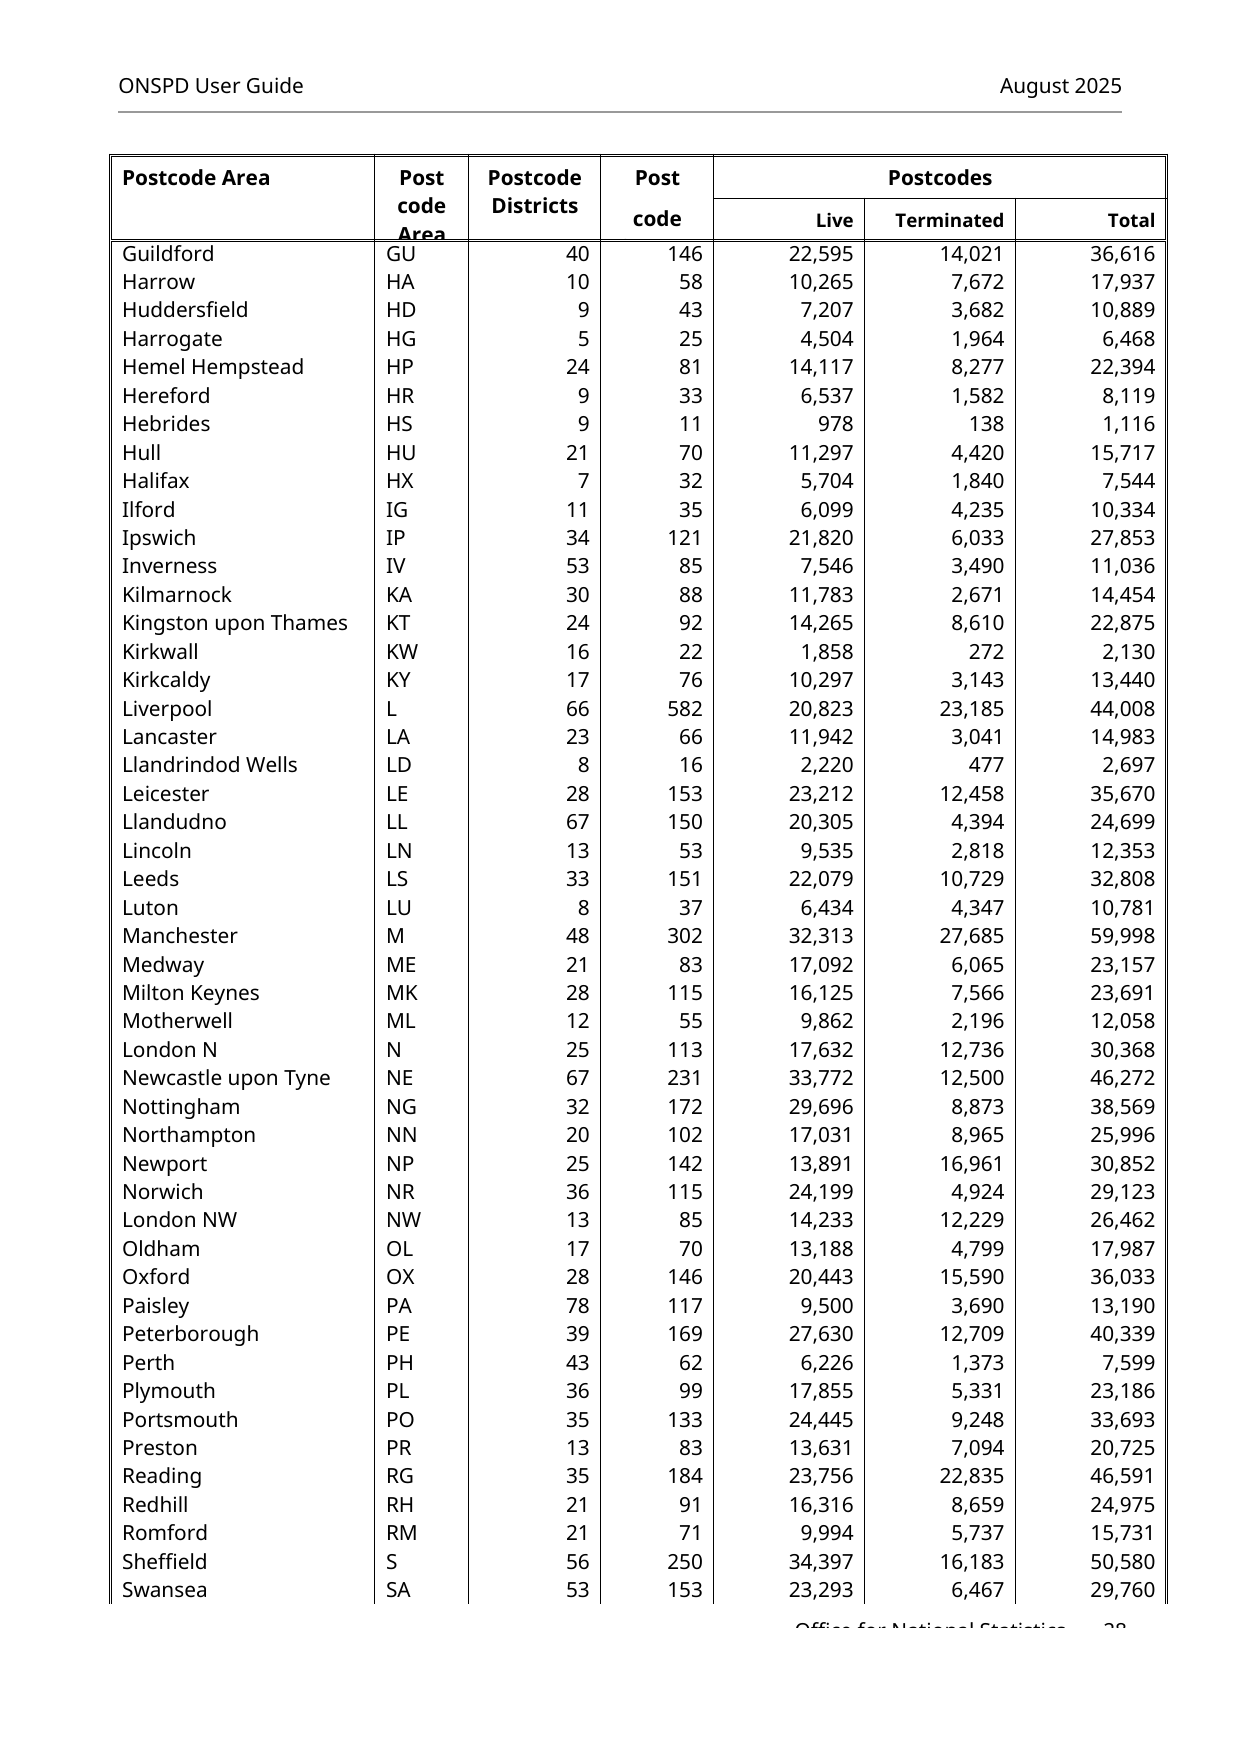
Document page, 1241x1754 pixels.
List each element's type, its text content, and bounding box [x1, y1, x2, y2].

table_cell 39 [469, 1319, 600, 1348]
table_cell 14,265 [714, 609, 864, 637]
table_cell 83 [601, 950, 713, 978]
table_cell Hebrides [112, 409, 374, 438]
table_cell LN [375, 836, 468, 864]
table_cell 24 [469, 353, 600, 381]
table_cell 33 [601, 381, 713, 409]
table_cell 5,331 [865, 1376, 1015, 1405]
table_cell 23,293 [714, 1575, 864, 1604]
table_cell 2,220 [714, 751, 864, 779]
table_cell 20,725 [1016, 1433, 1165, 1462]
table_cell Kirkwall [112, 637, 374, 665]
table_cell MK [375, 978, 468, 1007]
table_cell 23,157 [1016, 950, 1165, 978]
table_cell 81 [601, 353, 713, 381]
table_cell 99 [601, 1376, 713, 1405]
table_cell 85 [601, 1206, 713, 1234]
table_cell 10,781 [1016, 893, 1165, 921]
table_cell 23,691 [1016, 978, 1165, 1007]
table_cell 231 [601, 1064, 713, 1092]
table_cell PL [375, 1376, 468, 1405]
table_cell N [375, 1035, 468, 1063]
table_cell 12,500 [865, 1064, 1015, 1092]
table_cell 34,397 [714, 1547, 864, 1575]
table_cell 582 [601, 694, 713, 722]
table_cell 34 [469, 523, 600, 552]
table_cell 28 [469, 779, 600, 807]
table_cell HS [375, 409, 468, 438]
table_cell 46,591 [1016, 1462, 1165, 1490]
table_cell 24,445 [714, 1405, 864, 1433]
table_cell Halifax [112, 466, 374, 495]
table_cell 121 [601, 523, 713, 552]
table_cell 169 [601, 1319, 713, 1348]
table_cell Terminated [865, 199, 1015, 239]
table_cell 9,500 [714, 1291, 864, 1319]
table_cell SA [375, 1575, 468, 1604]
table_cell 70 [601, 438, 713, 466]
table_cell 25 [469, 1035, 600, 1063]
table_cell 3,490 [865, 552, 1015, 580]
table_cell 21 [469, 950, 600, 978]
table_cell 7,544 [1016, 466, 1165, 495]
table_cell 36,616 [1016, 242, 1165, 267]
table_cell Portsmouth [112, 1405, 374, 1433]
table_cell 4,394 [865, 808, 1015, 836]
table_cell 10,334 [1016, 495, 1165, 523]
table_cell 13 [469, 1206, 600, 1234]
table_cell 4,799 [865, 1234, 1015, 1262]
table_cell 7,207 [714, 296, 864, 324]
table_cell 23,185 [865, 694, 1015, 722]
table_cell Newport [112, 1149, 374, 1177]
table_cell 13,188 [714, 1234, 864, 1262]
table_cell 29,696 [714, 1092, 864, 1120]
table_cell 53 [601, 836, 713, 864]
table_header Post code Sectors [601, 157, 713, 239]
table_cell 33,772 [714, 1064, 864, 1092]
table_cell PO [375, 1405, 468, 1433]
table_cell Peterborough [112, 1319, 374, 1348]
table_cell 4,235 [865, 495, 1015, 523]
table_cell LE [375, 779, 468, 807]
table_cell Preston [112, 1433, 374, 1462]
table_cell 12,709 [865, 1319, 1015, 1348]
table_cell 13 [469, 1433, 600, 1462]
table_cell 184 [601, 1462, 713, 1490]
table_cell Live [714, 199, 864, 239]
table_cell 12,458 [865, 779, 1015, 807]
table_cell 32 [601, 466, 713, 495]
table_cell 7,672 [865, 267, 1015, 296]
table_cell RG [375, 1462, 468, 1490]
table_cell 70 [601, 1234, 713, 1262]
table_cell Hull [112, 438, 374, 466]
table_cell Harrogate [112, 324, 374, 352]
table_cell 4,347 [865, 893, 1015, 921]
table_cell 25 [601, 324, 713, 352]
table_cell Kilmarnock [112, 580, 374, 608]
table_cell Plymouth [112, 1376, 374, 1405]
table_cell 25,996 [1016, 1120, 1165, 1149]
table_cell 3,041 [865, 722, 1015, 751]
table_cell London N [112, 1035, 374, 1063]
table_cell Hemel Hempstead [112, 353, 374, 381]
table_cell S [375, 1547, 468, 1575]
table_cell 43 [601, 296, 713, 324]
table_cell 24 [469, 609, 600, 637]
table_cell 27,853 [1016, 523, 1165, 552]
table_cell 10,297 [714, 665, 864, 694]
table_cell 26,462 [1016, 1206, 1165, 1234]
table_cell 88 [601, 580, 713, 608]
table_cell 1,964 [865, 324, 1015, 352]
table_cell 55 [601, 1007, 713, 1035]
table_cell 153 [601, 1575, 713, 1604]
table_cell 17,632 [714, 1035, 864, 1063]
table_cell Llandrindod Wells [112, 751, 374, 779]
table_cell 146 [601, 1263, 713, 1291]
table_cell Manchester [112, 921, 374, 950]
table_cell NE [375, 1064, 468, 1092]
table_cell Lancaster [112, 722, 374, 751]
table_cell 172 [601, 1092, 713, 1120]
table_cell 2,818 [865, 836, 1015, 864]
table_cell 3,682 [865, 296, 1015, 324]
table_cell Nottingham [112, 1092, 374, 1120]
table_cell Lincoln [112, 836, 374, 864]
table_cell 13,190 [1016, 1291, 1165, 1319]
table_cell 6,099 [714, 495, 864, 523]
table_cell 9 [469, 296, 600, 324]
table_cell KY [375, 665, 468, 694]
table_cell 71 [601, 1519, 713, 1547]
table_header Postcode Area [112, 157, 374, 239]
table_cell Reading [112, 1462, 374, 1490]
table_cell 1,116 [1016, 409, 1165, 438]
table_cell Romford [112, 1519, 374, 1547]
table_cell 6,537 [714, 381, 864, 409]
table_cell 66 [469, 694, 600, 722]
table_cell 5 [469, 324, 600, 352]
table_cell 35 [469, 1462, 600, 1490]
table_cell 29,123 [1016, 1177, 1165, 1206]
table_cell 11,783 [714, 580, 864, 608]
table_cell 30,852 [1016, 1149, 1165, 1177]
table_cell KW [375, 637, 468, 665]
table_cell 59,998 [1016, 921, 1165, 950]
table_cell 40 [469, 242, 600, 267]
table_cell 78 [469, 1291, 600, 1319]
table_cell 28 [469, 1263, 600, 1291]
table_cell GU [375, 242, 468, 267]
table_cell HG [375, 324, 468, 352]
table_cell 15,590 [865, 1263, 1015, 1291]
table_cell 22,595 [714, 242, 864, 267]
table_cell Northampton [112, 1120, 374, 1149]
table_header Post code Area Code [375, 157, 468, 239]
table_cell 272 [865, 637, 1015, 665]
table_cell ML [375, 1007, 468, 1035]
table_cell HX [375, 466, 468, 495]
table_cell 16,183 [865, 1547, 1015, 1575]
table_cell HP [375, 353, 468, 381]
table_cell L [375, 694, 468, 722]
table_cell Ipswich [112, 523, 374, 552]
table_cell 9,994 [714, 1519, 864, 1547]
table_cell 10 [469, 267, 600, 296]
table_cell 14,983 [1016, 722, 1165, 751]
table_cell Hereford [112, 381, 374, 409]
table_cell 8,659 [865, 1490, 1015, 1518]
table_cell Harrow [112, 267, 374, 296]
table_cell LS [375, 864, 468, 893]
table_cell 29,760 [1016, 1575, 1165, 1604]
table_cell Medway [112, 950, 374, 978]
table_cell 3,143 [865, 665, 1015, 694]
table_cell 2,671 [865, 580, 1015, 608]
table_cell 58 [601, 267, 713, 296]
table_cell 21,820 [714, 523, 864, 552]
table_cell 1,582 [865, 381, 1015, 409]
table_cell 14,233 [714, 1206, 864, 1234]
table_cell Ilford [112, 495, 374, 523]
table_cell 21 [469, 1519, 600, 1547]
table_cell NP [375, 1149, 468, 1177]
table_cell PR [375, 1433, 468, 1462]
table_cell 24,699 [1016, 808, 1165, 836]
table_cell 92 [601, 609, 713, 637]
table_cell 9 [469, 381, 600, 409]
table_header Postcode Districts [469, 157, 600, 239]
table_cell 9 [469, 409, 600, 438]
table_cell 36 [469, 1177, 600, 1206]
table_cell Milton Keynes [112, 978, 374, 1007]
table_cell OX [375, 1263, 468, 1291]
table_cell 6,226 [714, 1348, 864, 1376]
table_cell 153 [601, 779, 713, 807]
table_cell 8,610 [865, 609, 1015, 637]
table_cell 115 [601, 978, 713, 1007]
table_cell 16 [601, 751, 713, 779]
table_cell 13,440 [1016, 665, 1165, 694]
table_cell 11,942 [714, 722, 864, 751]
table_cell 12 [469, 1007, 600, 1035]
table_cell 6,434 [714, 893, 864, 921]
table_cell IP [375, 523, 468, 552]
table_cell Motherwell [112, 1007, 374, 1035]
table_cell 17,092 [714, 950, 864, 978]
table_cell 17,987 [1016, 1234, 1165, 1262]
table_cell RH [375, 1490, 468, 1518]
table_cell 21 [469, 1490, 600, 1518]
table_cell 23,212 [714, 779, 864, 807]
table_cell 83 [601, 1433, 713, 1462]
table_cell 13 [469, 836, 600, 864]
table_cell 13,631 [714, 1433, 864, 1462]
table_cell 22,394 [1016, 353, 1165, 381]
table_cell 5,737 [865, 1519, 1015, 1547]
table_cell LD [375, 751, 468, 779]
table_cell 20,443 [714, 1263, 864, 1291]
table_cell HD [375, 296, 468, 324]
table_cell OL [375, 1234, 468, 1262]
table_cell 22,875 [1016, 609, 1165, 637]
table_cell 146 [601, 242, 713, 267]
table_cell 23,186 [1016, 1376, 1165, 1405]
table_cell Inverness [112, 552, 374, 580]
table_cell 67 [469, 1064, 600, 1092]
table_cell NN [375, 1120, 468, 1149]
table_cell 43 [469, 1348, 600, 1376]
table_cell 56 [469, 1547, 600, 1575]
table_cell IV [375, 552, 468, 580]
table_cell 8,873 [865, 1092, 1015, 1120]
table_cell 30,368 [1016, 1035, 1165, 1063]
table_header Postcodes [714, 157, 1165, 198]
table_cell 6,468 [1016, 324, 1165, 352]
table_cell 48 [469, 921, 600, 950]
table_cell PE [375, 1319, 468, 1348]
table_cell 23,756 [714, 1462, 864, 1490]
table_cell 9,535 [714, 836, 864, 864]
table_cell PH [375, 1348, 468, 1376]
table_cell 4,924 [865, 1177, 1015, 1206]
table_cell 7,546 [714, 552, 864, 580]
table_cell Total [1016, 199, 1165, 239]
table_cell Perth [112, 1348, 374, 1376]
table_cell 151 [601, 864, 713, 893]
table_cell HR [375, 381, 468, 409]
table_cell Luton [112, 893, 374, 921]
table_cell LA [375, 722, 468, 751]
table_cell 28 [469, 978, 600, 1007]
table_cell 23 [469, 722, 600, 751]
table_cell LL [375, 808, 468, 836]
table_cell ME [375, 950, 468, 978]
table_cell 36 [469, 1376, 600, 1405]
table_cell 7,094 [865, 1433, 1015, 1462]
table_cell 62 [601, 1348, 713, 1376]
table_cell 17 [469, 665, 600, 694]
table_cell 35,670 [1016, 779, 1165, 807]
table_cell 302 [601, 921, 713, 950]
table_cell 6,467 [865, 1575, 1015, 1604]
table_cell 138 [865, 409, 1015, 438]
table_cell 5,704 [714, 466, 864, 495]
table_cell 102 [601, 1120, 713, 1149]
table_cell 24,975 [1016, 1490, 1165, 1518]
table_cell Redhill [112, 1490, 374, 1518]
table_cell Huddersfield [112, 296, 374, 324]
table_cell 50,580 [1016, 1547, 1165, 1575]
table_cell 16,316 [714, 1490, 864, 1518]
table_cell 40,339 [1016, 1319, 1165, 1348]
table_cell 91 [601, 1490, 713, 1518]
table_cell Kingston upon Thames [112, 609, 374, 637]
table_cell 12,229 [865, 1206, 1015, 1234]
table_cell 15,731 [1016, 1519, 1165, 1547]
table_cell IG [375, 495, 468, 523]
table_cell 14,117 [714, 353, 864, 381]
table_cell 76 [601, 665, 713, 694]
table_cell 11 [601, 409, 713, 438]
table_cell 14,021 [865, 242, 1015, 267]
table_cell 8,965 [865, 1120, 1015, 1149]
table_cell 66 [601, 722, 713, 751]
table_cell 35 [469, 1405, 600, 1433]
table_cell 14,454 [1016, 580, 1165, 608]
table_cell 16,961 [865, 1149, 1015, 1177]
table_cell 35 [601, 495, 713, 523]
table_cell 20,823 [714, 694, 864, 722]
table_cell 10,729 [865, 864, 1015, 893]
table_cell Swansea [112, 1575, 374, 1604]
table_cell 9,248 [865, 1405, 1015, 1433]
table_cell HA [375, 267, 468, 296]
table_cell 150 [601, 808, 713, 836]
table_cell 2,196 [865, 1007, 1015, 1035]
table_cell Leicester [112, 779, 374, 807]
table_cell 25 [469, 1149, 600, 1177]
table_cell 6,065 [865, 950, 1015, 978]
table_cell 113 [601, 1035, 713, 1063]
table_cell 8,119 [1016, 381, 1165, 409]
table_cell 32 [469, 1092, 600, 1120]
table_cell 85 [601, 552, 713, 580]
table_cell 15,717 [1016, 438, 1165, 466]
table_cell 13,891 [714, 1149, 864, 1177]
table_cell 22 [601, 637, 713, 665]
table_cell 22,835 [865, 1462, 1015, 1490]
table_cell 1,858 [714, 637, 864, 665]
table_cell 477 [865, 751, 1015, 779]
table_cell 38,569 [1016, 1092, 1165, 1120]
table_cell M [375, 921, 468, 950]
table_cell 12,736 [865, 1035, 1015, 1063]
table_cell 8 [469, 751, 600, 779]
table_cell Oxford [112, 1263, 374, 1291]
table_cell 978 [714, 409, 864, 438]
table_cell 12,058 [1016, 1007, 1165, 1035]
table_cell London NW [112, 1206, 374, 1234]
table_cell 2,130 [1016, 637, 1165, 665]
table_cell Newcastle upon Tyne [112, 1064, 374, 1092]
table_cell 117 [601, 1291, 713, 1319]
table_cell HU [375, 438, 468, 466]
table_cell NR [375, 1177, 468, 1206]
table_cell LU [375, 893, 468, 921]
table_cell 6,033 [865, 523, 1015, 552]
table_cell 17,937 [1016, 267, 1165, 296]
table_cell Llandudno [112, 808, 374, 836]
table_cell 142 [601, 1149, 713, 1177]
table_cell 24,199 [714, 1177, 864, 1206]
table_cell NW [375, 1206, 468, 1234]
table_cell 12,353 [1016, 836, 1165, 864]
table_cell 16,125 [714, 978, 864, 1007]
table_cell 44,008 [1016, 694, 1165, 722]
table_cell 21 [469, 438, 600, 466]
table_cell 250 [601, 1547, 713, 1575]
table_cell 37 [601, 893, 713, 921]
table_cell 17,031 [714, 1120, 864, 1149]
table_cell 133 [601, 1405, 713, 1433]
table_cell 30 [469, 580, 600, 608]
table_cell 33 [469, 864, 600, 893]
table_cell 53 [469, 1575, 600, 1604]
table_cell 11,036 [1016, 552, 1165, 580]
table_cell 9,862 [714, 1007, 864, 1035]
table_cell 36,033 [1016, 1263, 1165, 1291]
table_cell 17,855 [714, 1376, 864, 1405]
table_cell 20,305 [714, 808, 864, 836]
table_cell 22,079 [714, 864, 864, 893]
table_cell 1,373 [865, 1348, 1015, 1376]
table_cell Guildford [112, 242, 374, 267]
table_cell PA [375, 1291, 468, 1319]
table_cell 4,504 [714, 324, 864, 352]
table_cell 32,808 [1016, 864, 1165, 893]
table_cell 27,630 [714, 1319, 864, 1348]
table_cell 2,697 [1016, 751, 1165, 779]
table_cell 33,693 [1016, 1405, 1165, 1433]
table_cell Liverpool [112, 694, 374, 722]
table_cell KT [375, 609, 468, 637]
table_cell 7,599 [1016, 1348, 1165, 1376]
table_cell 4,420 [865, 438, 1015, 466]
table_cell 11 [469, 495, 600, 523]
table_cell 11,297 [714, 438, 864, 466]
table_cell Leeds [112, 864, 374, 893]
table_cell NG [375, 1092, 468, 1120]
table_cell Oldham [112, 1234, 374, 1262]
table_cell 32,313 [714, 921, 864, 950]
table_cell Norwich [112, 1177, 374, 1206]
table_cell 27,685 [865, 921, 1015, 950]
table_cell 20 [469, 1120, 600, 1149]
table_cell 10,265 [714, 267, 864, 296]
table_cell 3,690 [865, 1291, 1015, 1319]
table_cell 16 [469, 637, 600, 665]
table_cell 10,889 [1016, 296, 1165, 324]
table_cell 46,272 [1016, 1064, 1165, 1092]
table_cell 7,566 [865, 978, 1015, 1007]
table_cell KA [375, 580, 468, 608]
table_cell RM [375, 1519, 468, 1547]
table_cell 115 [601, 1177, 713, 1206]
table_cell Sheffield [112, 1547, 374, 1575]
table_cell 53 [469, 552, 600, 580]
table_cell 8,277 [865, 353, 1015, 381]
table_cell 7 [469, 466, 600, 495]
table_cell Paisley [112, 1291, 374, 1319]
table_cell 67 [469, 808, 600, 836]
table_cell Kirkcaldy [112, 665, 374, 694]
table_cell 8 [469, 893, 600, 921]
table_cell 17 [469, 1234, 600, 1262]
table_cell 1,840 [865, 466, 1015, 495]
